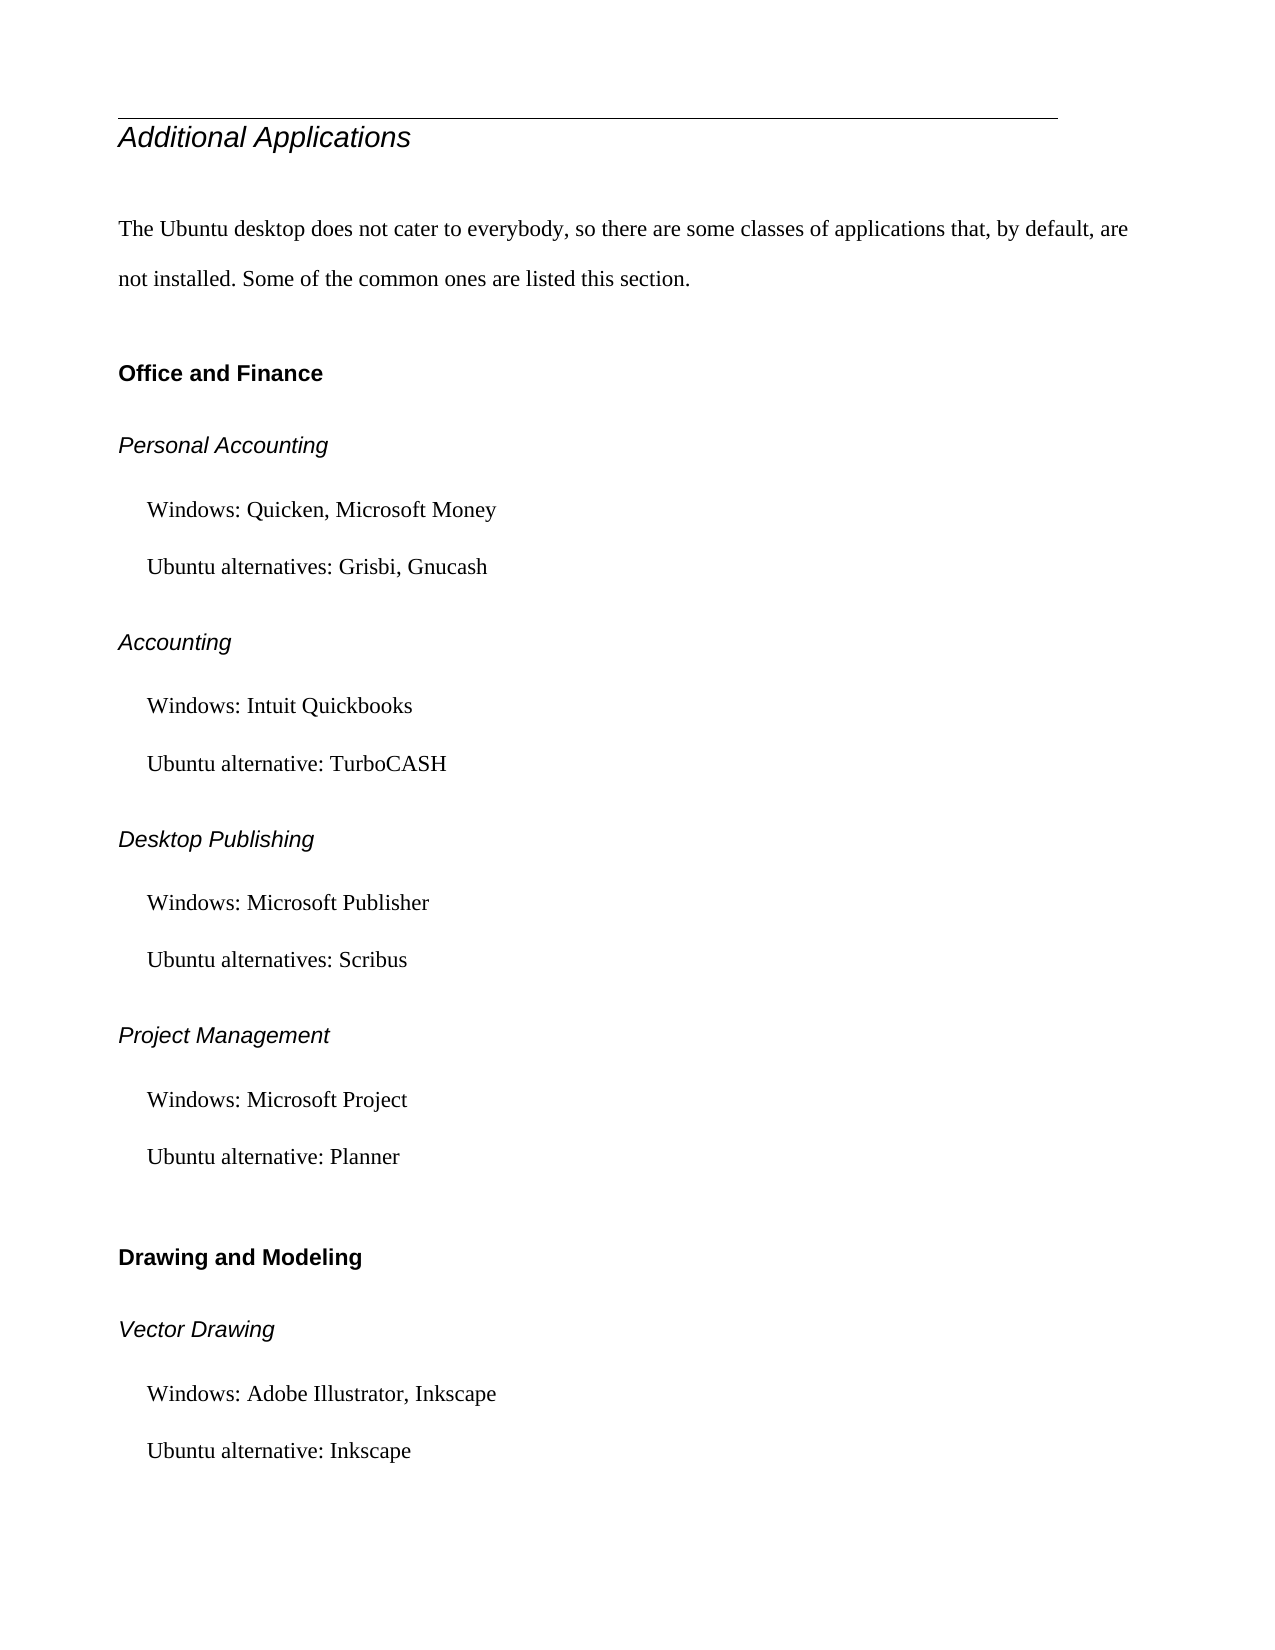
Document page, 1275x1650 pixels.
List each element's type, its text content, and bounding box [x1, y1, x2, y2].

text Accounting [118, 630, 1157, 655]
text Project Management [118, 1023, 1157, 1049]
text Ubuntu alternatives: Grisbi, Gnucash [147, 554, 1082, 579]
text Drawing and Modeling [118, 1245, 1157, 1270]
text Windows: Microsoft Publisher [147, 890, 1082, 916]
text Vector Drawing [118, 1317, 1157, 1342]
text Ubuntu alternative: TurboCASH [147, 751, 1082, 776]
text Windows: Intuit Quickbooks [147, 693, 1082, 719]
text Windows: Quicken, Microsoft Money [147, 497, 1082, 522]
text Personal Accounting [118, 433, 1157, 459]
text Ubuntu alternative: Planner [147, 1144, 1082, 1169]
text The Ubuntu desktop does not cater to everybody, so there are some classes of applications that, by default, are not installed. Some of the common ones are listed this section. [118, 216, 1157, 292]
text Windows: Adobe Illustrator, Inkscape [147, 1381, 1082, 1406]
text Desktop Publishing [118, 826, 1157, 852]
text Ubuntu alternative: Inkscape [147, 1438, 1082, 1463]
text Ubuntu alternatives: Scribus [147, 947, 1082, 973]
text Office and Finance [118, 361, 1157, 387]
text Additional Applications [118, 119, 1058, 154]
text Windows: Microsoft Project [147, 1087, 1082, 1112]
